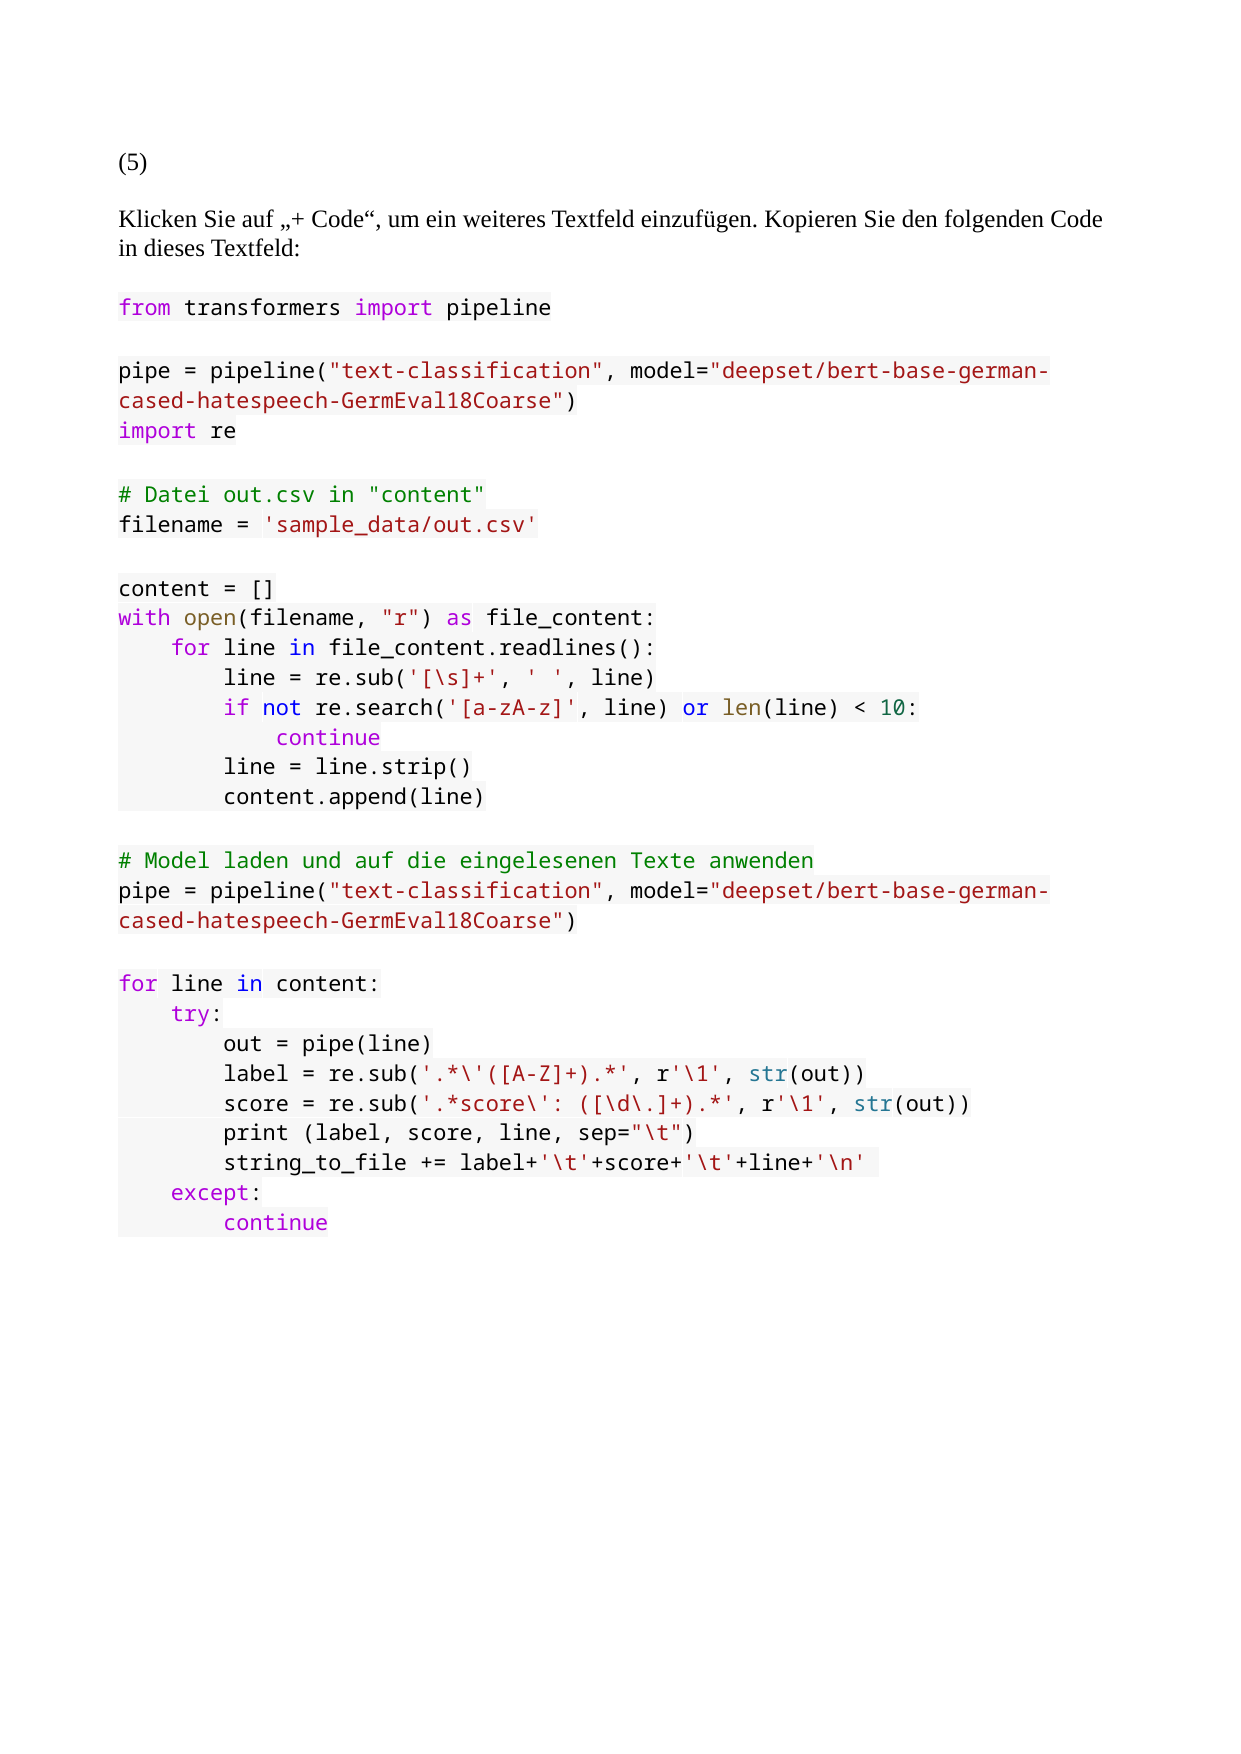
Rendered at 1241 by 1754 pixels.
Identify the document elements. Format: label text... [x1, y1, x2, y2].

text line = line.strip() [118, 751, 1122, 781]
text # Model laden und auf die eingelesenen Texte anwenden [118, 845, 1122, 875]
text pipe = pipeline("text-classification", model="deepset/bert-base-german-cased-hatespeech-GermEval18Coarse") [118, 356, 1122, 415]
text from transformers import pipeline [118, 292, 1122, 321]
text content.append(line) [118, 781, 1122, 811]
text try: [118, 998, 1122, 1028]
text string_to_file += label+'\t'+score+'\t'+line+'\n' [118, 1147, 1122, 1177]
text except: [118, 1177, 1122, 1207]
text pipe = pipeline("text-classification", model="deepset/bert-base-german-cased-hatespeech-GermEval18Coarse") [118, 875, 1122, 934]
text # Datei out.csv in "content" [118, 479, 1122, 509]
text print (label, score, line, sep="\t") [118, 1117, 1122, 1147]
text for line in content: [118, 968, 1122, 998]
text continue [118, 722, 1122, 751]
text content = [] [118, 573, 1122, 602]
text (5) [118, 147, 1122, 176]
text score = re.sub('.*score\': ([\d\.]+).*', r'\1', str(out)) [118, 1088, 1122, 1117]
text if not re.search('[a-zA-z]', line) or len(line) < 10: [118, 692, 1122, 722]
text Klicken Sie auf „+ Code“, um ein weiteres Textfeld einzufügen. Kopieren Sie den folgenden Code in dieses Textfeld: [118, 204, 1122, 262]
text import re [118, 415, 1122, 445]
text label = re.sub('.*\'([A-Z]+).*', r'\1', str(out)) [118, 1058, 1122, 1088]
text continue [118, 1207, 1122, 1237]
text with open(filename, "r") as file_content: [118, 602, 1122, 632]
text out = pipe(line) [118, 1028, 1122, 1058]
text for line in file_content.readlines(): [118, 632, 1122, 662]
text line = re.sub('[\s]+', ' ', line) [118, 662, 1122, 692]
text filename = 'sample_data/out.csv' [118, 509, 1122, 538]
